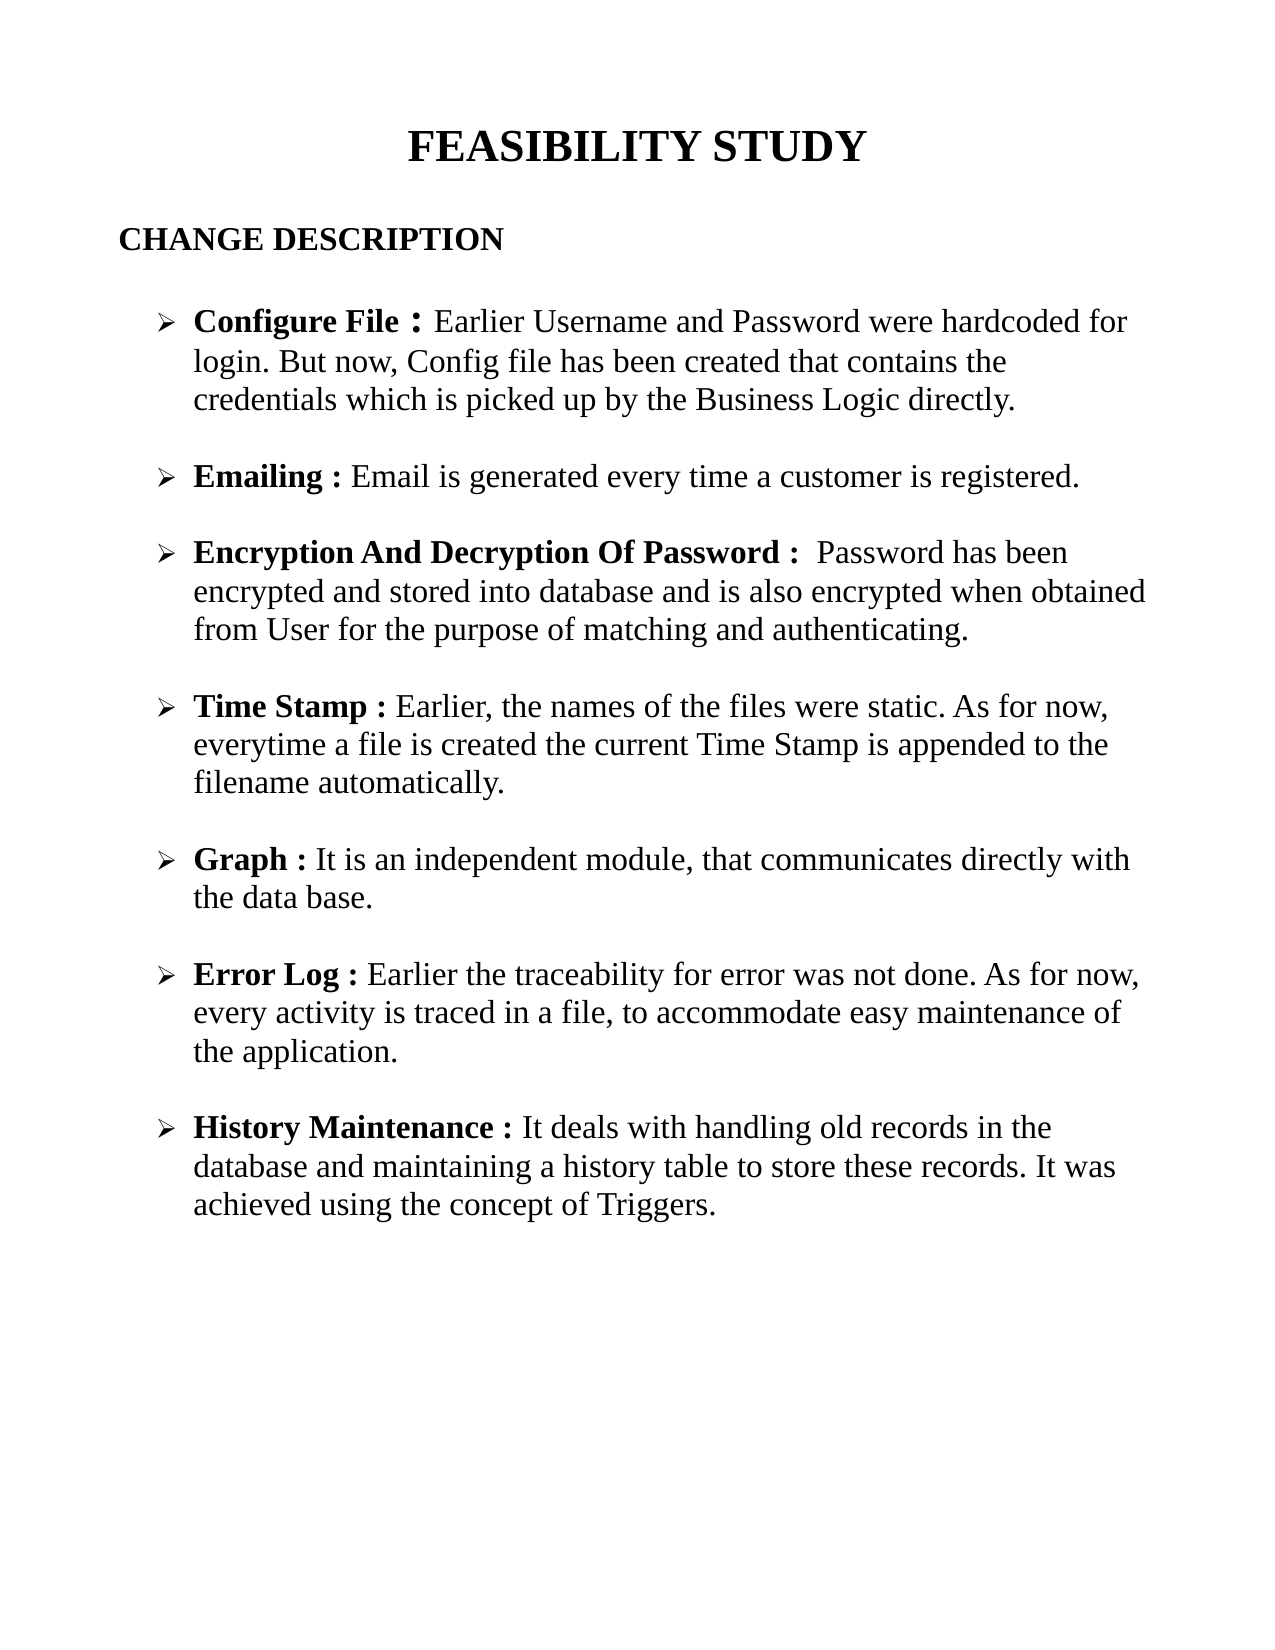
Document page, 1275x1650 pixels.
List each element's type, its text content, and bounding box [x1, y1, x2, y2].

list Emailing : Email is generated every time a customer is registered. [156, 456, 1157, 494]
list Graph : It is an independent module, that communicates directly with the data base. [156, 839, 1157, 916]
text CHANGE DESCRIPTION [118, 219, 1157, 257]
list Configure File : Earlier Username and Password were hardcoded for login. But now, Config file has been created that contains the credentials which is picked up by the Business Logic directly. [156, 293, 1157, 418]
list Error Log : Earlier the traceability for error was not done. As for now, every activity is traced in a file, to accommodate easy maintenance of the application. [156, 954, 1157, 1069]
text FEASIBILITY STUDY [118, 118, 1157, 171]
list Encryption And Decryption Of Password : Password has been encrypted and stored into database and is also encrypted when obtained from User for the purpose of matching and authenticating. [156, 533, 1157, 648]
list History Maintenance : It deals with handling old records in the database and maintaining a history table to store these records. It was achieved using the concept of Triggers. [156, 1108, 1157, 1223]
list Time Stamp : Earlier, the names of the files were static. As for now, everytime a file is created the current Time Stamp is appended to the filename automatically. [156, 686, 1157, 801]
